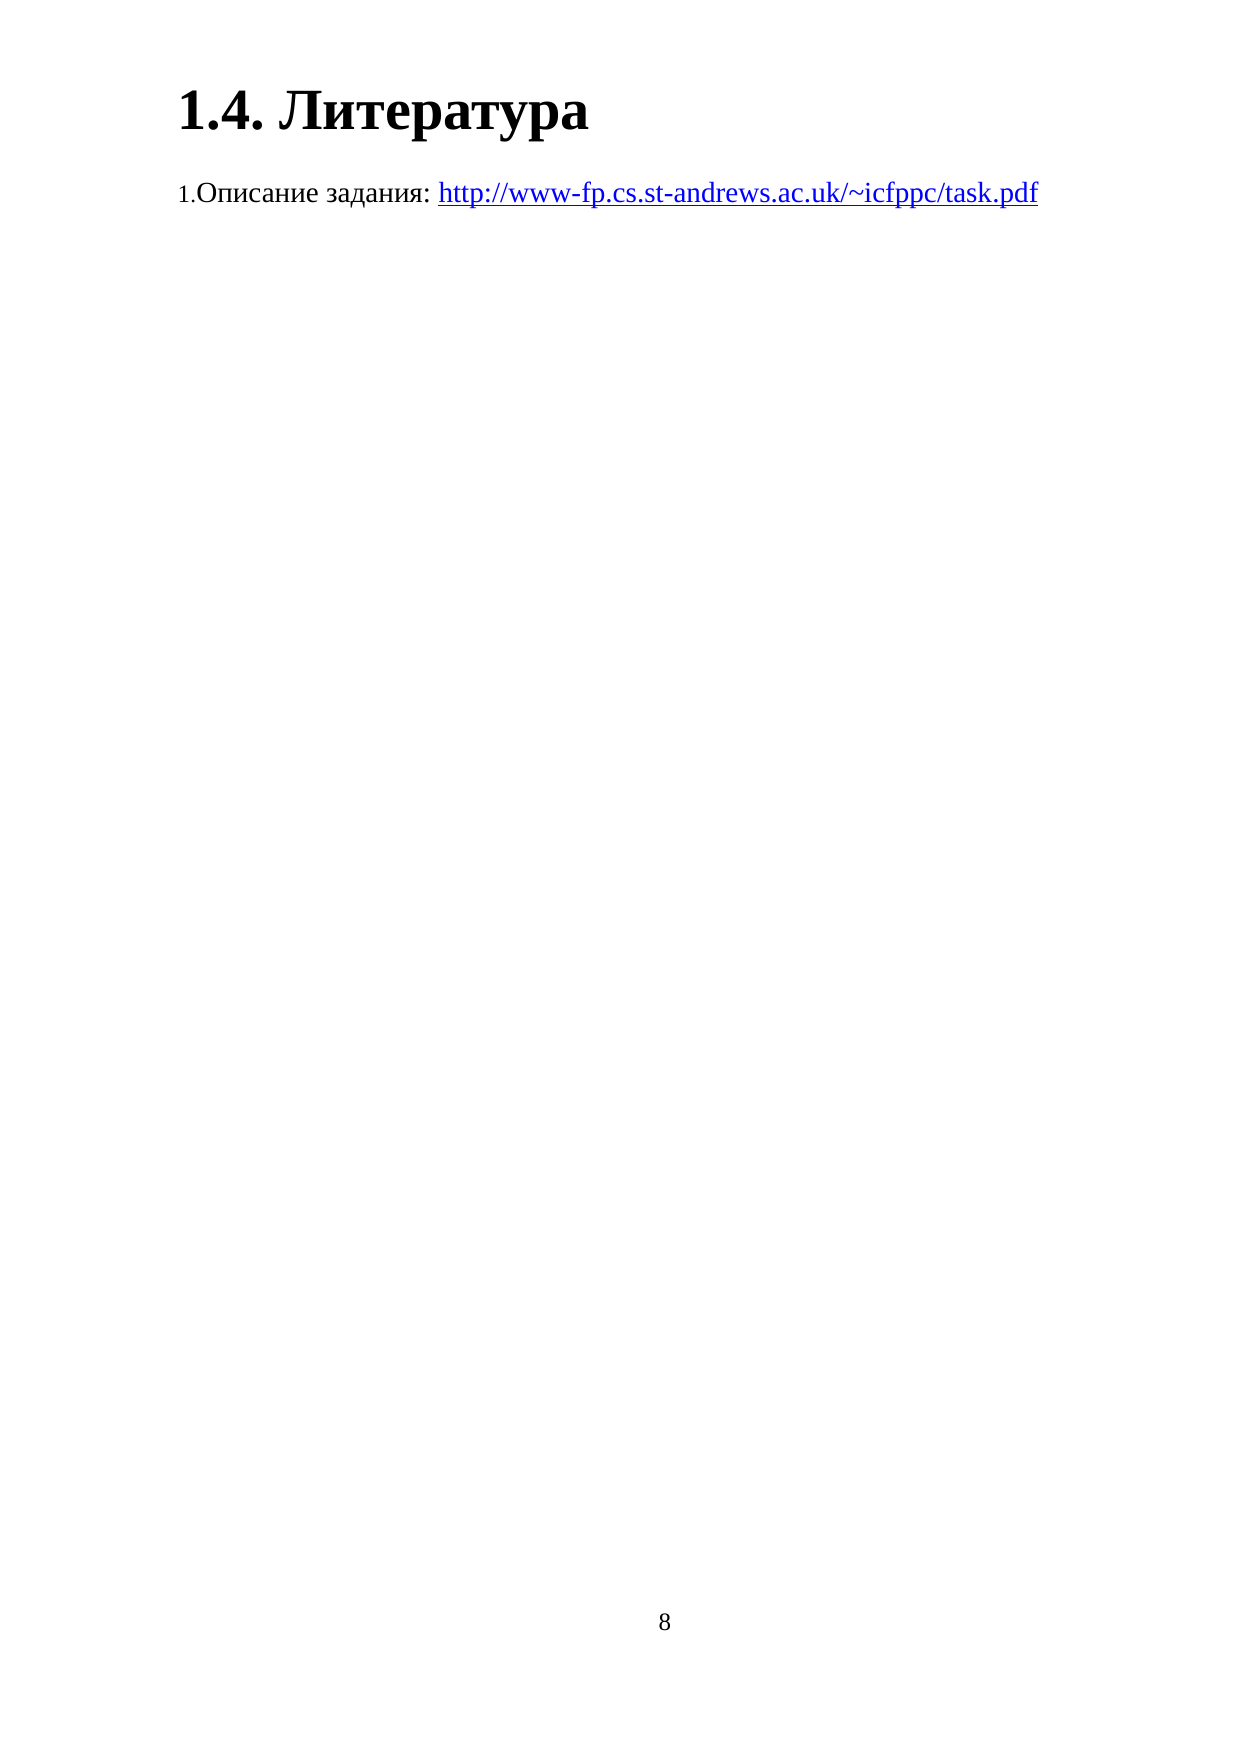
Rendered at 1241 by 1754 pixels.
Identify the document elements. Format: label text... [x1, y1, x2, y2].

list Описание задания: http://www-fp.cs.st-andrews.ac.uk/~icfppc/task.pdf [177, 176, 1152, 209]
text 1.4. Литература [177, 75, 1152, 142]
